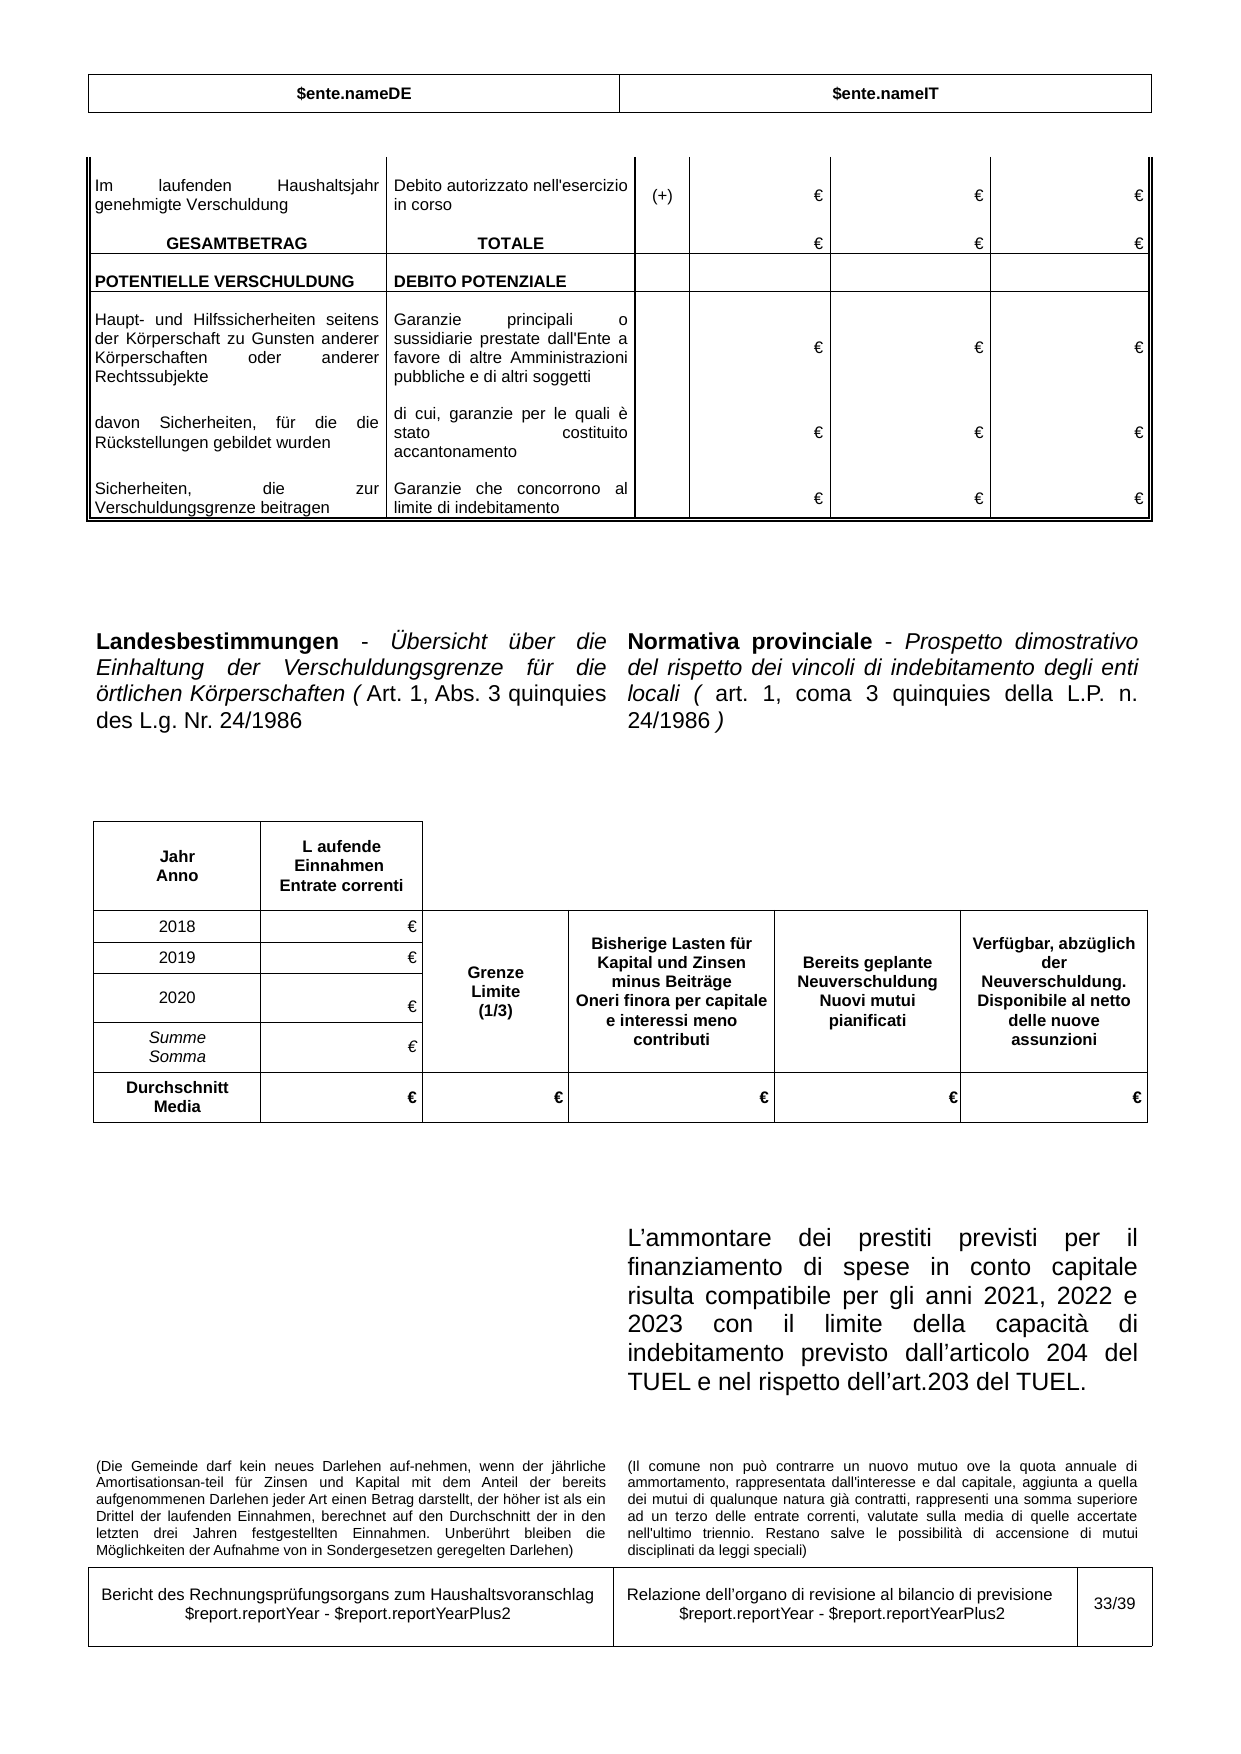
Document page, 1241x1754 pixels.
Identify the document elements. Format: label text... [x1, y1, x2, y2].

table_cell Verfügbar, abzüglich der Neuverschuldung. Disponibile al netto delle nuove assunzioni [961, 911, 1147, 1072]
table_cell Landesbestimmungen - Übersicht über die Einhaltung der Verschuldungsgrenze für die örtlichen Körperschaften ( Art. 1, Abs. 3 quinquies des L.g. Nr. 24/1986 [89, 610, 620, 733]
table_cell € [831, 461, 990, 517]
table_cell [636, 216, 689, 253]
table_cell [831, 254, 990, 291]
table_cell € [991, 157, 1148, 216]
table_cell € [831, 386, 990, 461]
table_cell € [991, 292, 1148, 386]
table_header [961, 821, 1147, 910]
table_cell € [991, 386, 1148, 461]
table_cell Haupt- und Hilfssicherheiten seitens der Körperschaft zu Gunsten anderer Körperschaften oder anderer Rechtssubjekte [91, 292, 386, 386]
table_cell € [690, 292, 830, 386]
table_cell € [831, 216, 990, 253]
table_cell DEBITO POTENZIALE [387, 254, 634, 291]
table_cell (Il comune non può contrarre un nuovo mutuo ove la quota annuale di ammortamento, rappresentata dall'interesse e dal capitale, aggiunta a quella dei mutui di qualunque natura già contratti, rappresenti una somma superiore ad un terzo delle entrate correnti, valutate sulla media di quelle accertate nell'ultimo triennio. Restano salve le possibilità di accensione di mutui disciplinati da leggi speciali) [620, 1440, 1152, 1558]
table_cell 2018 [94, 911, 260, 941]
table_cell 2020 [94, 974, 260, 1021]
table_cell € [831, 157, 990, 216]
table_cell Im laufenden Haushaltsjahr genehmigte Verschuldung [91, 157, 386, 216]
table_header Jahr Anno [94, 822, 260, 910]
table_cell [89, 522, 1152, 610]
table_cell TOTALE [387, 216, 634, 253]
table_cell € [261, 943, 422, 972]
table_cell Garanzie principali o sussidiarie prestate dall'Ente a favore di altre Amministrazioni pubbliche e di altri soggetti [387, 292, 634, 386]
table_cell Debito autorizzato nell'esercizio in corso [387, 157, 634, 216]
table_cell Bereits geplante Neuverschuldung Nuovi mutui pianificati [775, 911, 960, 1072]
table_cell € [690, 386, 830, 461]
table_cell € [690, 157, 830, 216]
table_cell € [831, 292, 990, 386]
table_cell di cui, garanzie per le quali è stato costituito accantonamento [387, 386, 634, 461]
table_cell 2019 [94, 943, 260, 972]
table_cell [636, 254, 689, 291]
table_cell Garanzie che concorrono al limite di indebitamento [387, 461, 634, 517]
table_cell POTENTIELLE VERSCHULDUNG [91, 254, 386, 291]
table_cell € [261, 911, 422, 941]
table_cell € [775, 1073, 960, 1122]
table_header [774, 821, 961, 910]
table_cell davon Sicherheiten, für die die Rückstellungen gebildet wurden [91, 386, 386, 461]
table_cell Normativa provinciale - Prospetto dimostrativo del rispetto dei vincoli di indebitamento degli enti locali ( art. 1, coma 3 quinquies della L.P. n. 24/1986 ) [620, 610, 1152, 733]
table_cell Grenze Limite (1/3) [423, 911, 568, 1072]
table_cell € [991, 216, 1148, 253]
table_cell Sicherheiten, die zur Verschuldungsgrenze beitragen [91, 461, 386, 517]
table_cell € [261, 1023, 422, 1072]
table_cell € [690, 461, 830, 517]
table_cell (+) [636, 157, 689, 216]
table_header [569, 821, 774, 910]
table_cell [89, 1211, 620, 1440]
table_cell [636, 461, 689, 517]
table_header [423, 821, 569, 910]
table_cell [991, 254, 1148, 291]
table_cell L’ammontare dei prestiti previsti per il finanziamento di spese in conto capitale risulta compatibile per gli anni 2021, 2022 e 2023 con il limite della capacità di indebitamento previsto dall’articolo 204 del TUEL e nel rispetto dell’art.203 del TUEL. [620, 1211, 1152, 1440]
table_header L aufende Einnahmen Entrate correnti [261, 822, 422, 910]
table_cell € [690, 216, 830, 253]
table_cell (Die Gemeinde darf kein neues Darlehen auf-nehmen, wenn der jährliche Amortisationsan-teil für Zinsen und Kapital mit dem Anteil der bereits aufgenommenen Darlehen jeder Art einen Betrag darstellt, der höher ist als ein Drittel der laufenden Einnahmen, berechnet auf den Durchschnitt der in den letzten drei Jahren festgestellten Einnahmen. Unberührt bleiben die Möglichkeiten der Aufnahme von in Sondergesetzen geregelten Darlehen) [89, 1440, 620, 1558]
table_cell [690, 254, 830, 291]
table_cell Bisherige Lasten für Kapital und Zinsen minus Beiträge Oneri finora per capitale e interessi meno contributi [569, 911, 774, 1072]
table_cell € [961, 1073, 1147, 1122]
table_cell [89, 733, 1152, 1211]
table_cell Summe Somma [94, 1023, 260, 1072]
table_cell € [991, 461, 1148, 517]
table_cell [636, 292, 689, 386]
table_cell € [569, 1073, 774, 1122]
table_cell € [423, 1073, 568, 1122]
table_cell € [261, 974, 422, 1021]
table_cell [636, 386, 689, 461]
table_cell GESAMTBETRAG [91, 216, 386, 253]
table_cell Durchschnitt Media [94, 1073, 260, 1122]
table_cell € [261, 1073, 422, 1122]
